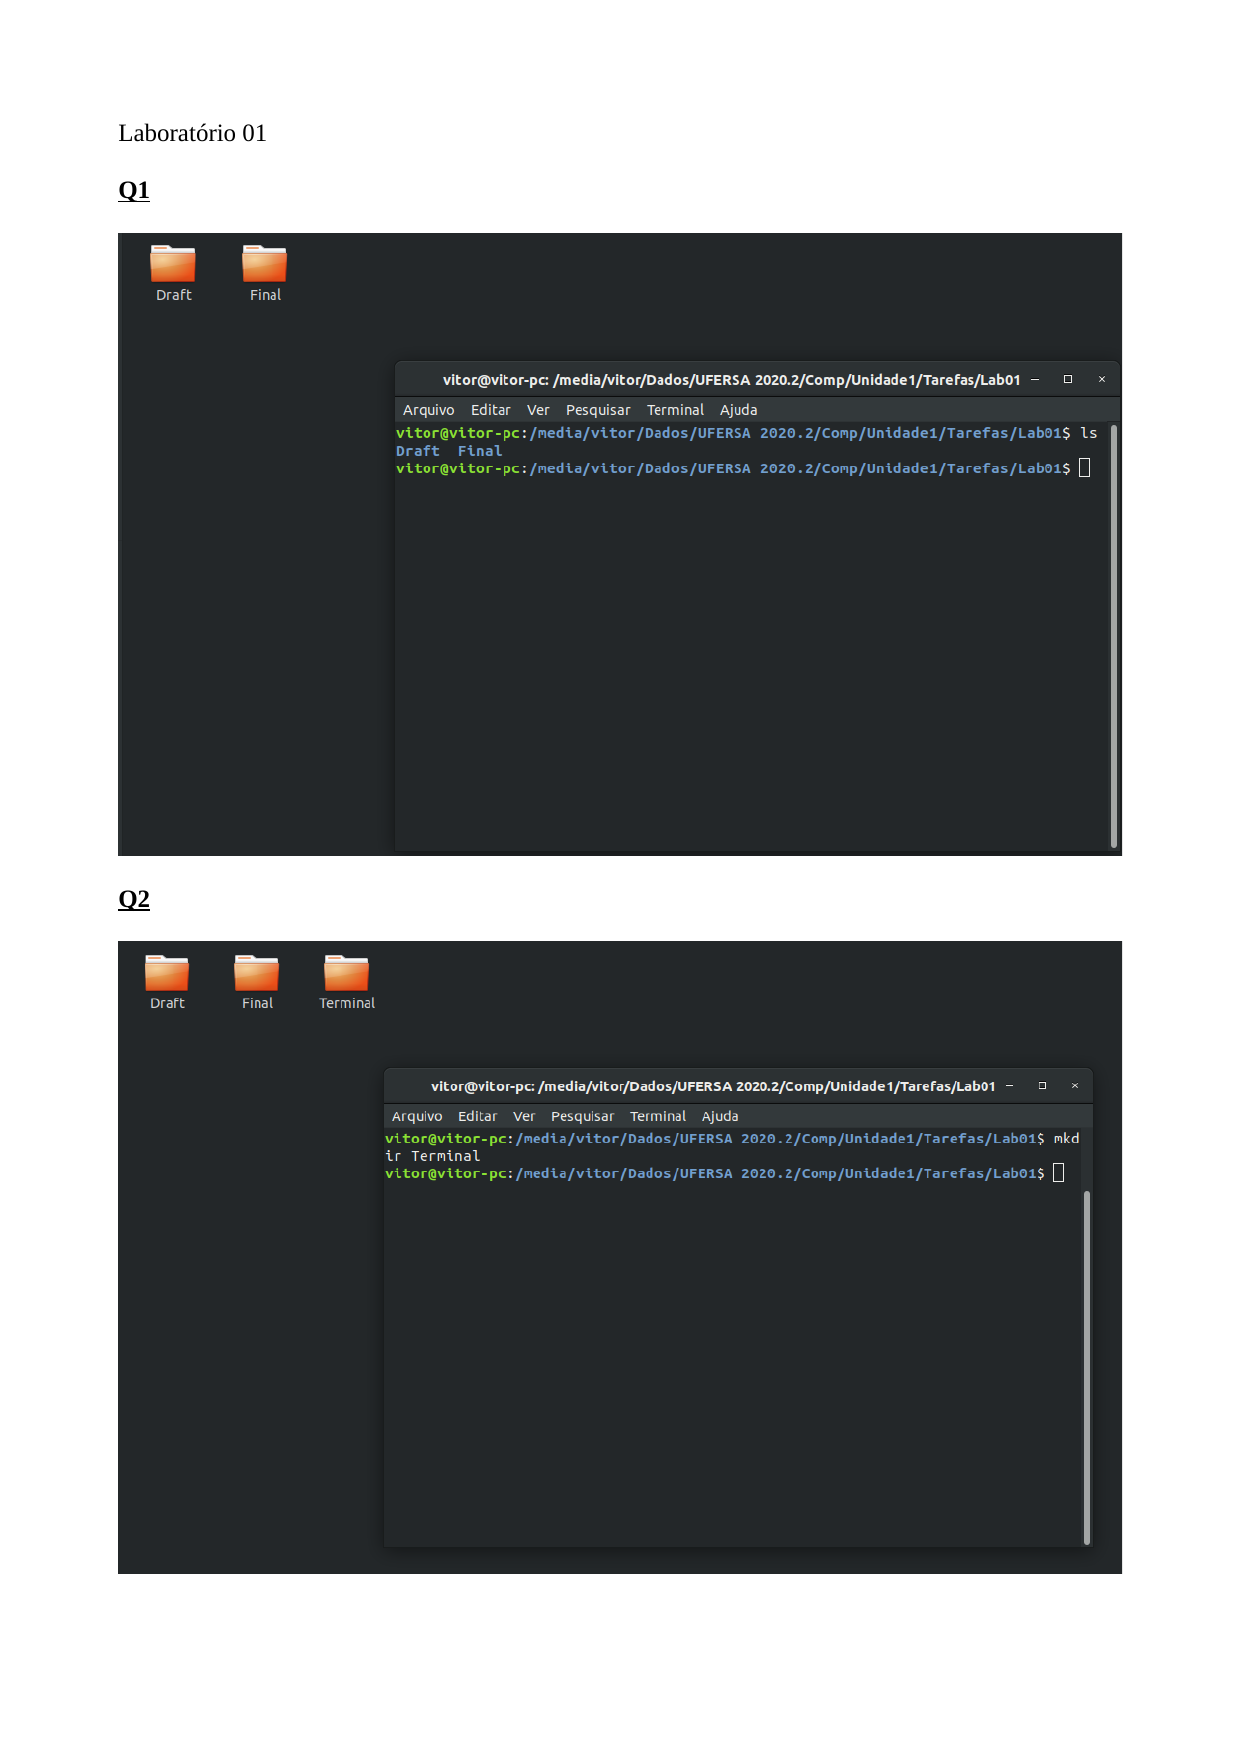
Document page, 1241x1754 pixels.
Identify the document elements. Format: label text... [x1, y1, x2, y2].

text Q1 [118, 176, 1122, 204]
text Q2 [118, 884, 1122, 913]
text Laboratório 01 [118, 118, 1122, 147]
picture [118, 233, 1123, 856]
picture [118, 941, 1123, 1574]
